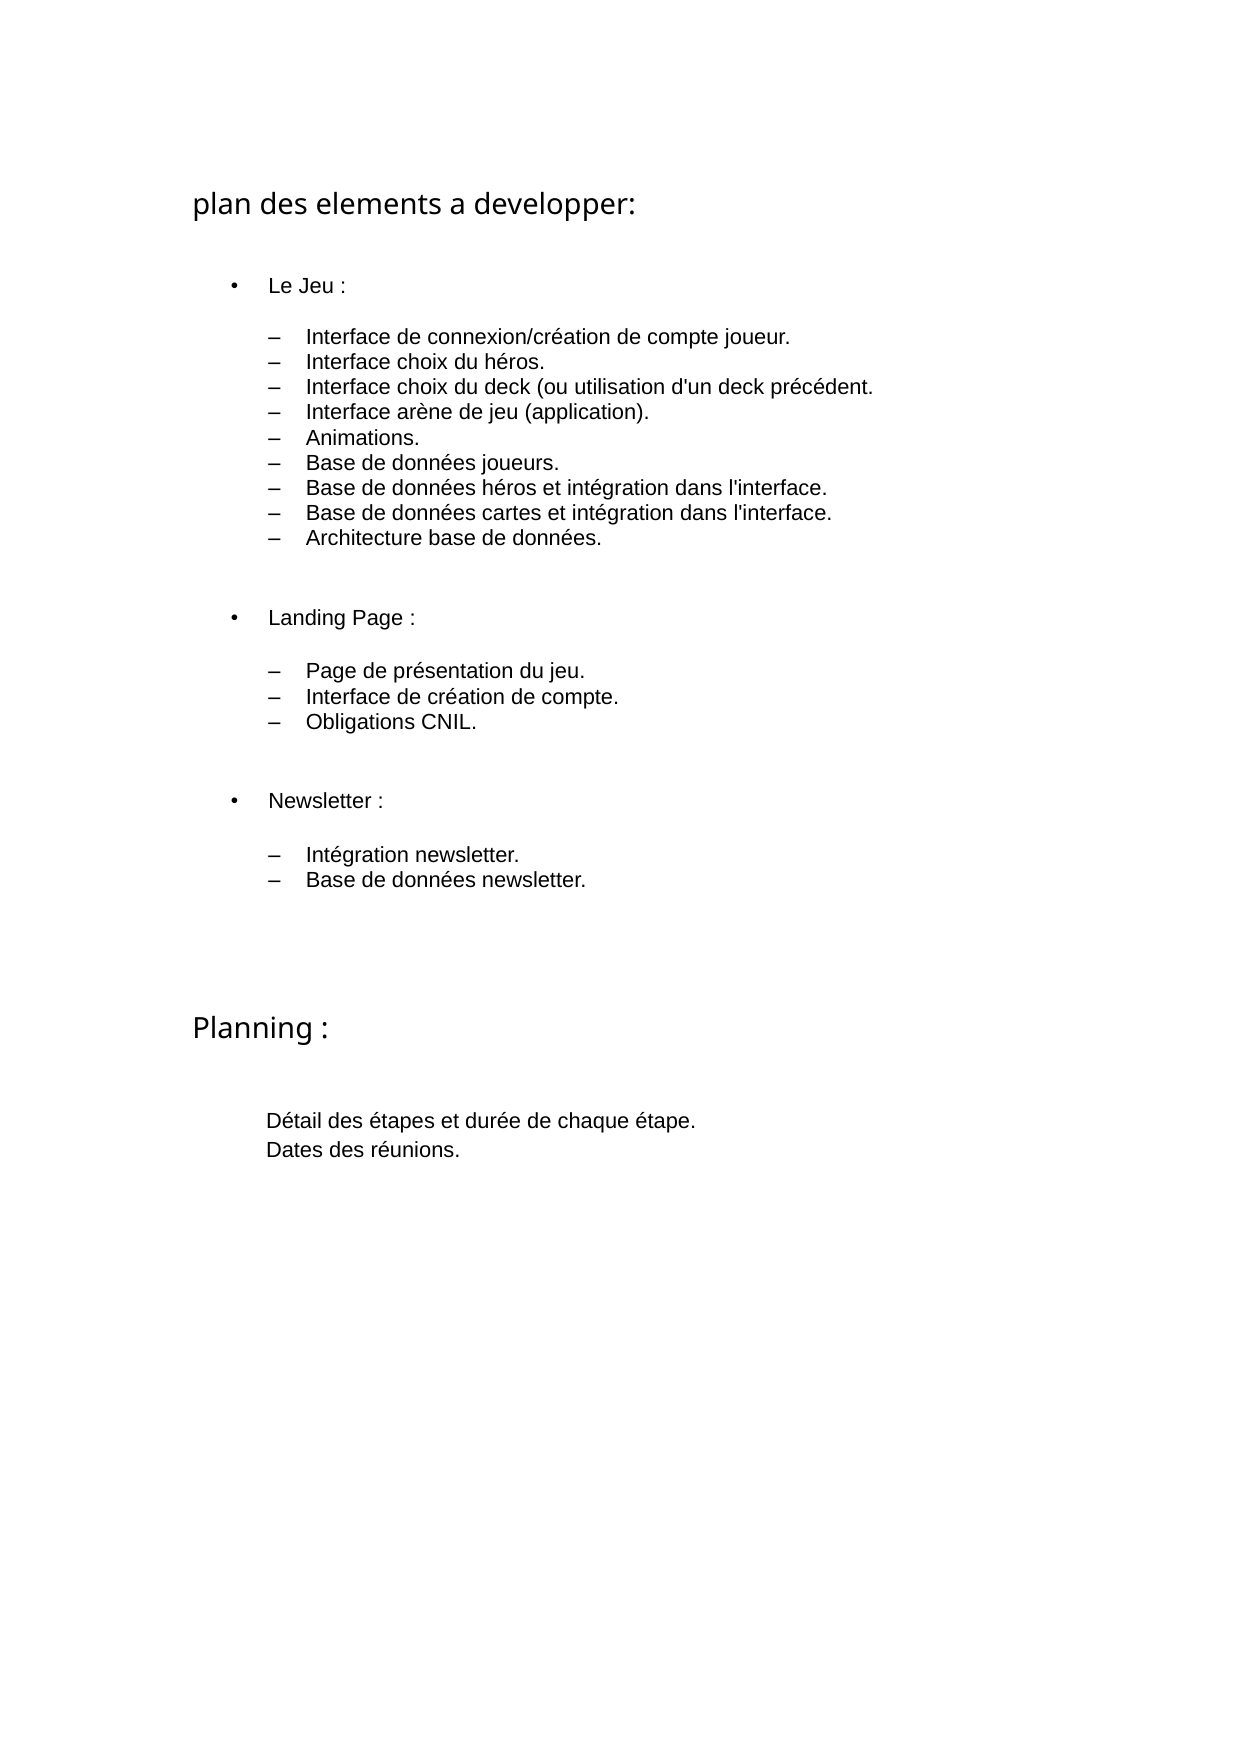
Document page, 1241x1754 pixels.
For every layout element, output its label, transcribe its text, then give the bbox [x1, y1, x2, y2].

list Newsletter : [231, 788, 1125, 813]
text plan des elements a developper: [118, 183, 1125, 223]
list Le Jeu : [231, 273, 1125, 298]
list Base de données héros et intégration dans l'interface. [268, 475, 1125, 500]
list Architecture base de données. [268, 525, 1125, 550]
list Base de données joueurs. [268, 449, 1125, 475]
list Base de données cartes et intégration dans l'interface. [268, 500, 1125, 525]
list Intégration newsletter. [268, 842, 1125, 867]
list Interface de connexion/création de compte joueur. [268, 323, 1125, 349]
list Base de données newsletter. [268, 867, 1125, 892]
text Détail des étapes et durée de chaque étape. [118, 1097, 1125, 1137]
list Animations. [268, 424, 1125, 449]
list Landing Page : [231, 604, 1125, 629]
list Interface choix du héros. [268, 349, 1125, 374]
text Planning : [118, 1007, 1125, 1047]
list Page de présentation du jeu. [268, 658, 1125, 683]
list Interface choix du deck (ou utilisation d'un deck précédent. [268, 374, 1125, 399]
text Dates des réunions. [118, 1137, 1125, 1162]
list Interface de création de compte. [268, 683, 1125, 709]
list Obligations CNIL. [268, 709, 1125, 734]
list Interface arène de jeu (application). [268, 399, 1125, 424]
